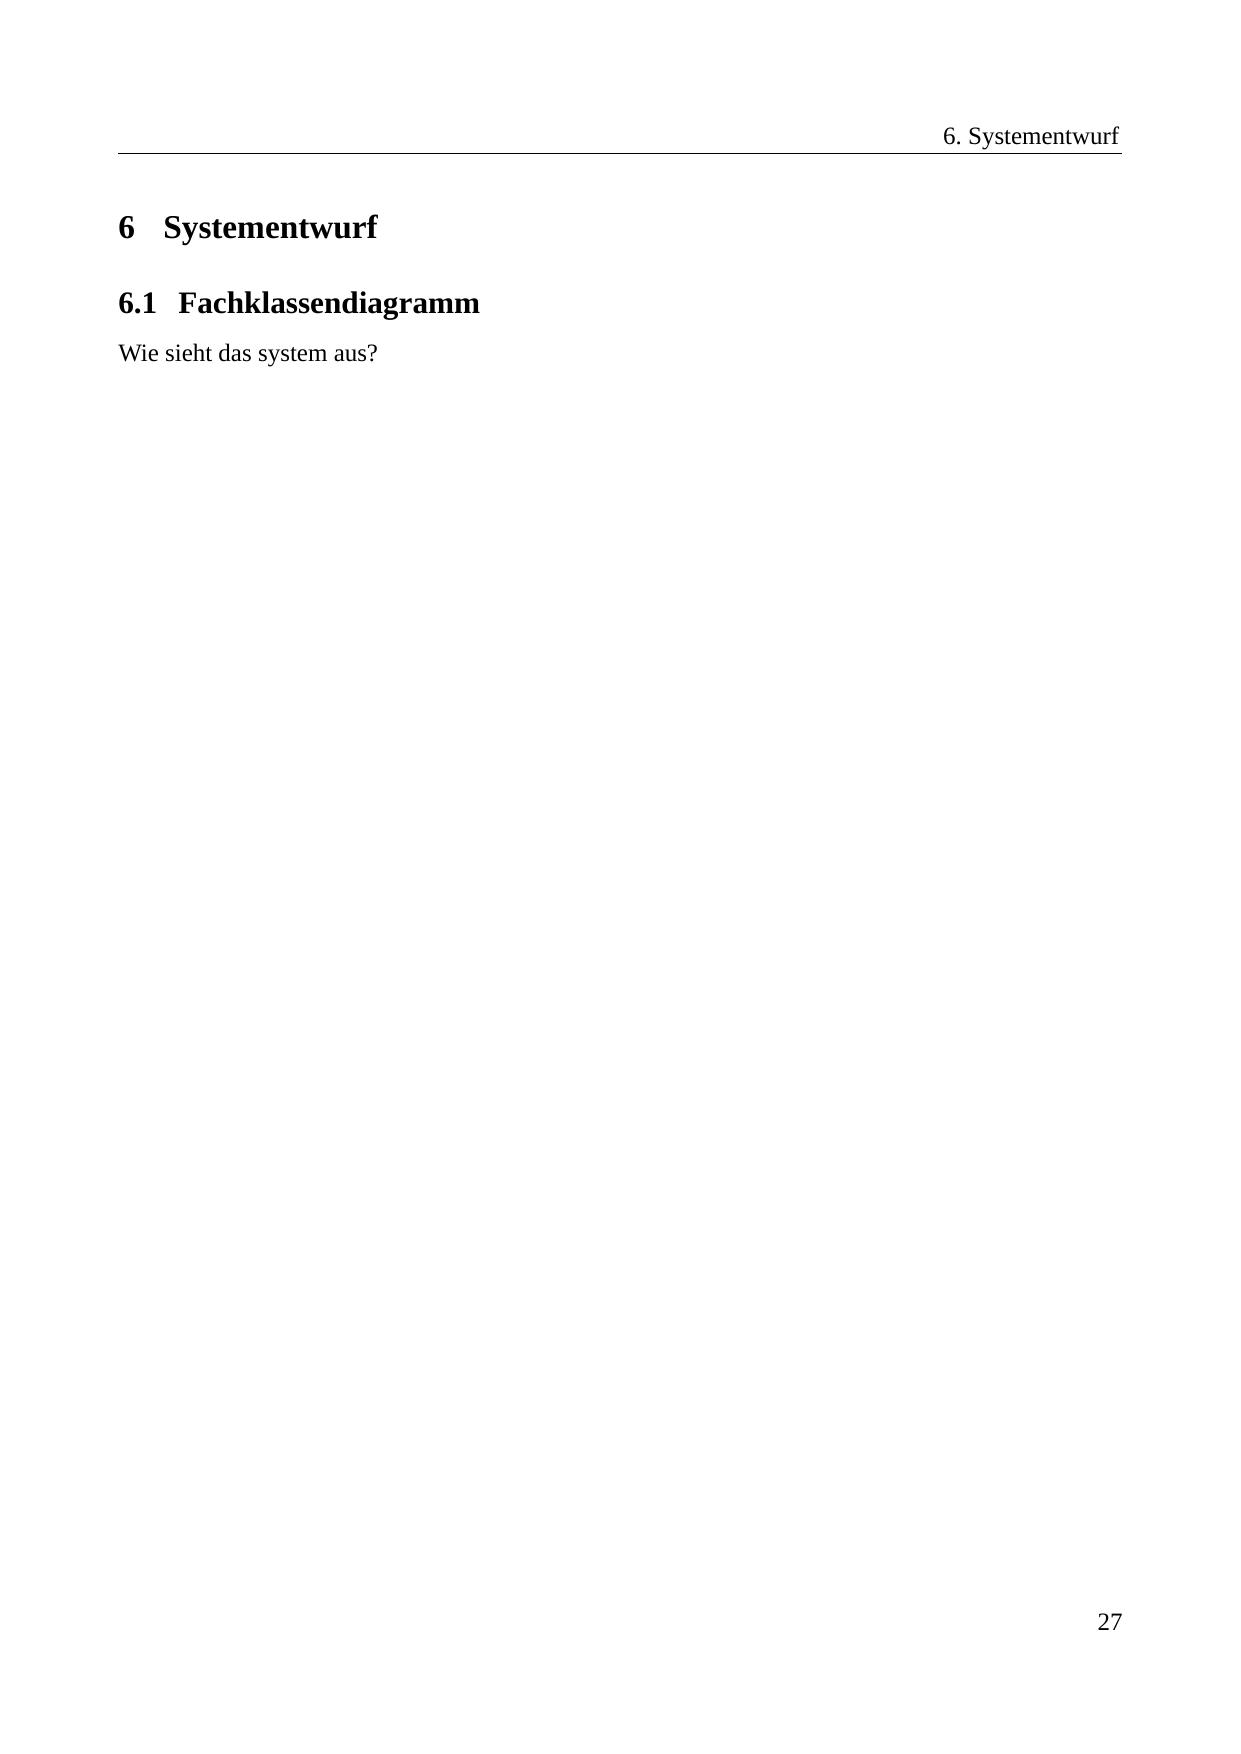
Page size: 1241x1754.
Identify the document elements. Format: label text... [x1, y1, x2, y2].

text Wie sieht das system aus? [118, 338, 1122, 367]
subtitle Fachklassendiagramm [118, 285, 1122, 321]
subtitle Systementwurf [118, 207, 1122, 246]
